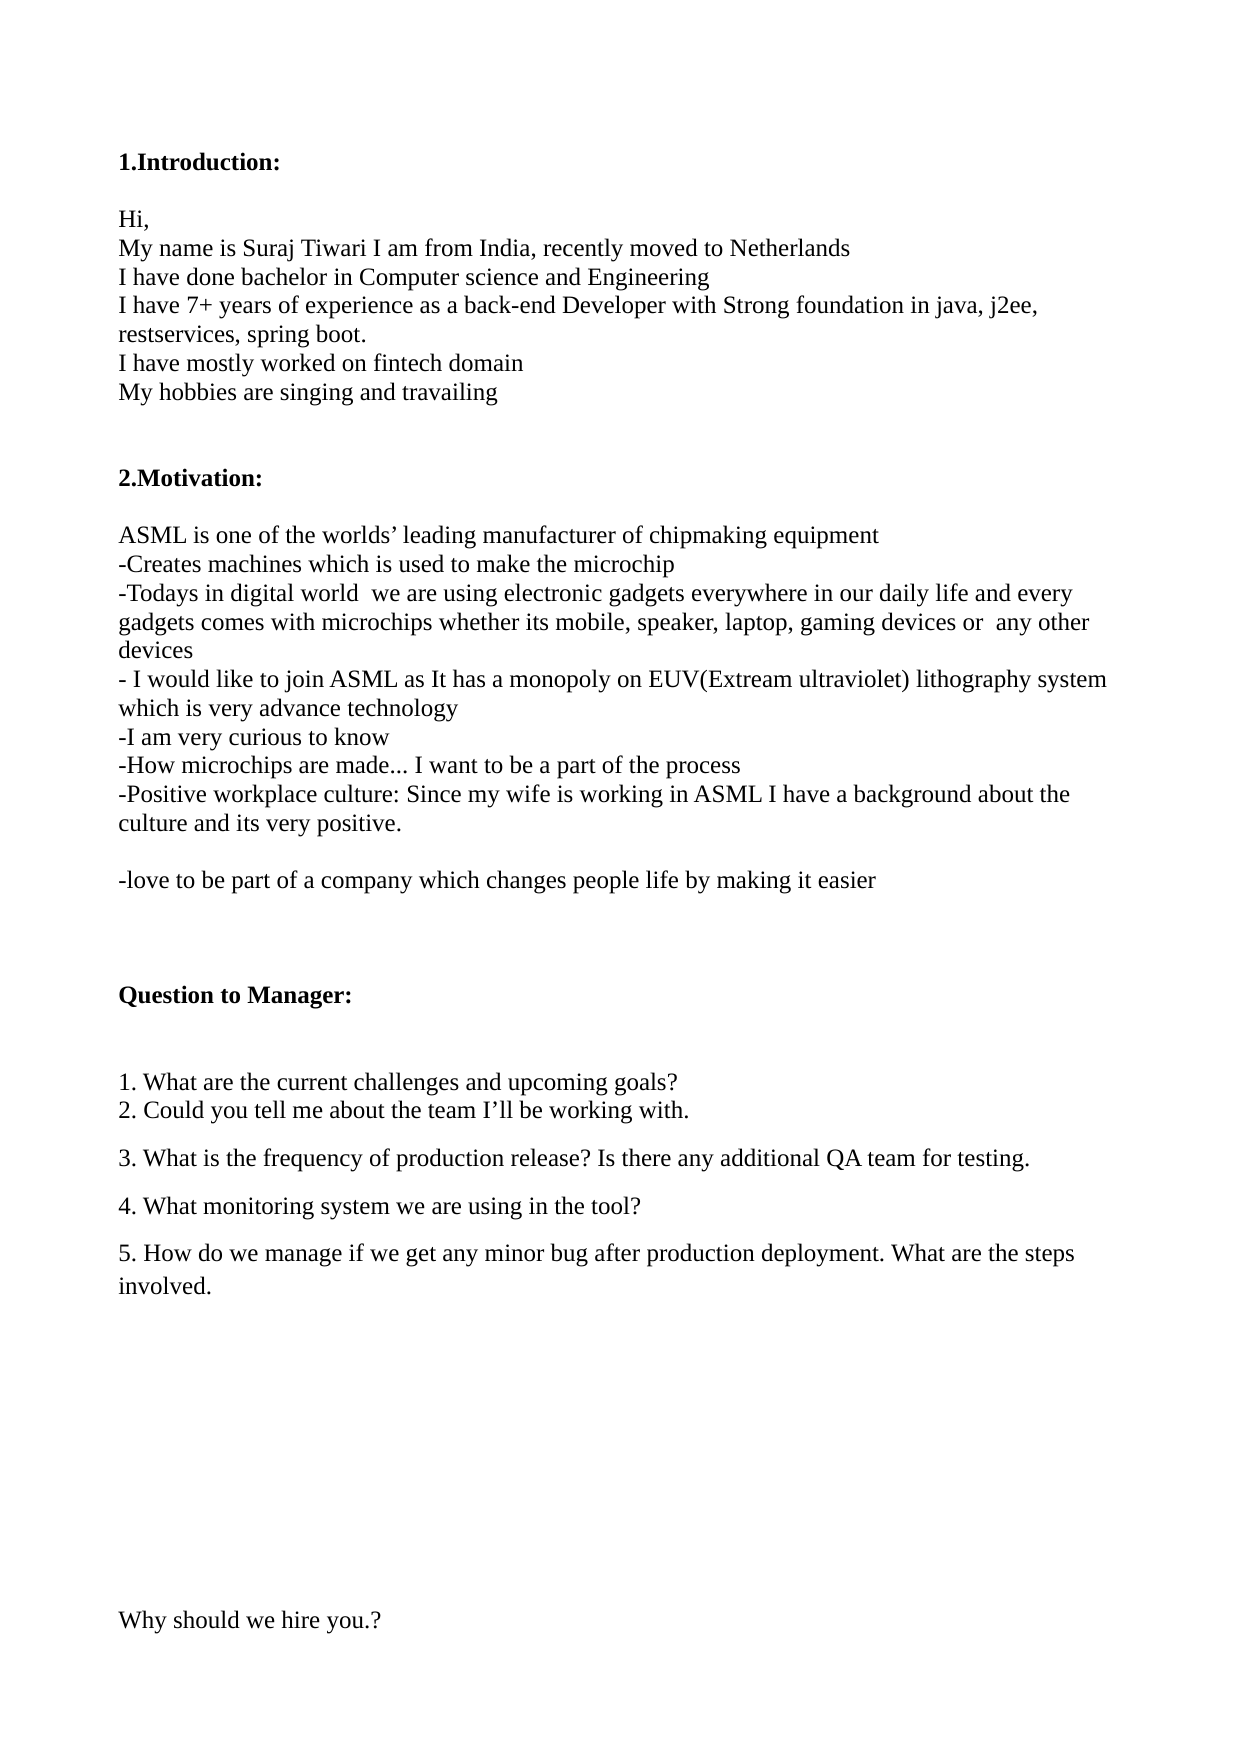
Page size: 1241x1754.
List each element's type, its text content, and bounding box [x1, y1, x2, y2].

text Question to Manager: [118, 981, 1122, 1009]
text 2.Motivation: [118, 463, 1122, 492]
text -love to be part of a company which changes people life by making it easier [118, 866, 1122, 894]
text I have done bachelor in Computer science and Engineering [118, 262, 1122, 291]
text -Positive workplace culture: Since my wife is working in ASML I have a background about the culture and its very positive. [118, 779, 1122, 837]
text -Creates machines which is used to make the microchip [118, 549, 1122, 578]
text My name is Suraj Tiwari I am from India, recently moved to Netherlands [118, 233, 1122, 262]
text ASML is one of the worlds’ leading manufacturer of chipmaking equipment [118, 521, 1122, 549]
text My hobbies are singing and travailing [118, 377, 1122, 406]
text - I would like to join ASML as It has a monopoly on EUV(Extream ultraviolet) lithography system [118, 664, 1122, 693]
text Why should we hire you.? [118, 1605, 1122, 1633]
text -I am very curious to know [118, 722, 1122, 751]
text 2. Could you tell me about the team I’ll be working with. [118, 1096, 1122, 1124]
text -Todays in digital world we are using electronic gadgets everywhere in our daily life and every gadgets comes with microchips whether its mobile, speaker, laptop, gaming devices or any other devices [118, 578, 1122, 664]
text Hi, [118, 204, 1122, 233]
text 1. What are the current challenges and upcoming goals? [118, 1067, 1122, 1096]
text 4. What monitoring system we are using in the tool? [118, 1191, 1122, 1219]
text which is very advance technology [118, 693, 1122, 722]
text 5. How do we manage if we get any minor bug after production deployment. What are the steps involved. [118, 1238, 1122, 1300]
text -How microchips are made... I want to be a part of the process [118, 751, 1122, 779]
text I have mostly worked on fintech domain [118, 348, 1122, 377]
text I have 7+ years of experience as a back-end Developer with Strong foundation in java, j2ee, restservices, spring boot. [118, 291, 1122, 348]
text 1.Introduction: [118, 147, 1122, 176]
text 3. What is the frequency of production release? Is there any additional QA team for testing. [118, 1143, 1122, 1172]
